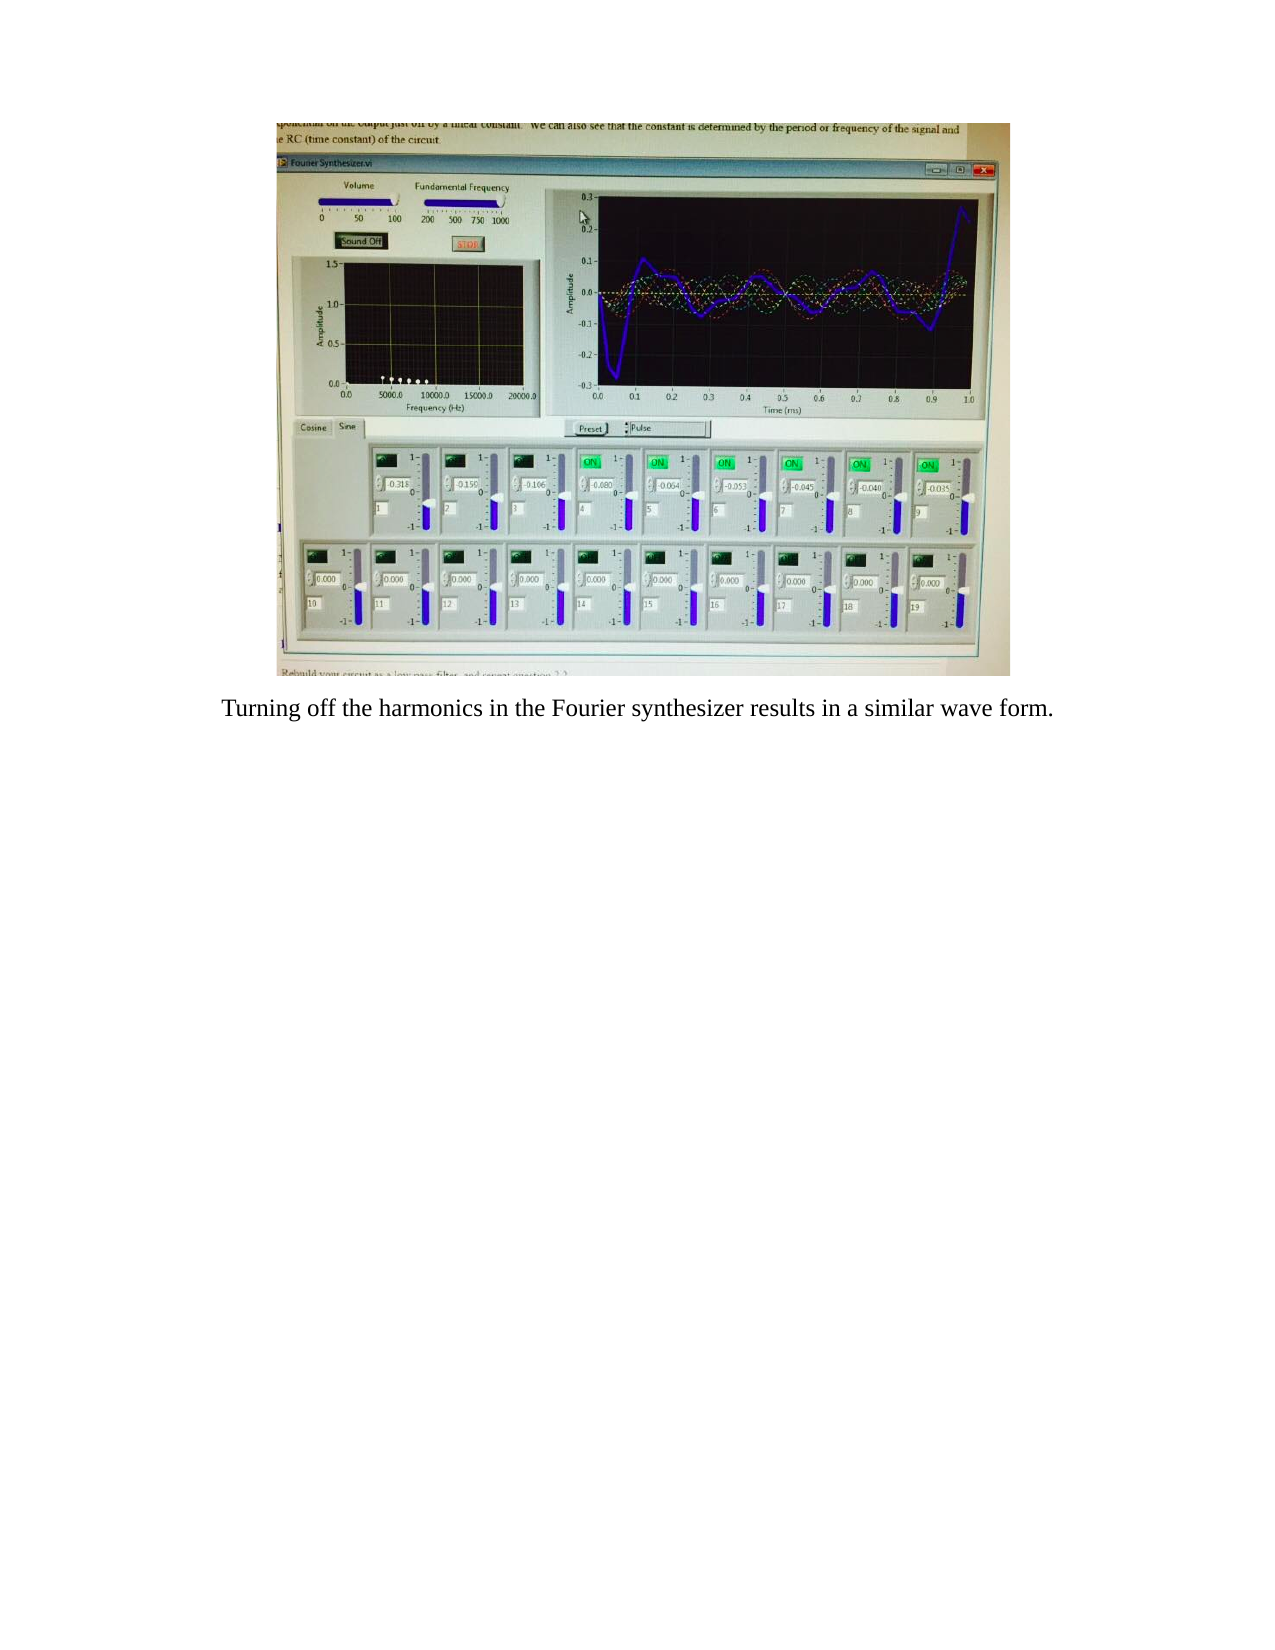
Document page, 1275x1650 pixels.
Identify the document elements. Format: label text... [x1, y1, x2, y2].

text Turning off the harmonics in the Fourier synthesizer results in a similar wave form. [118, 693, 1157, 722]
picture [276, 123, 1011, 676]
